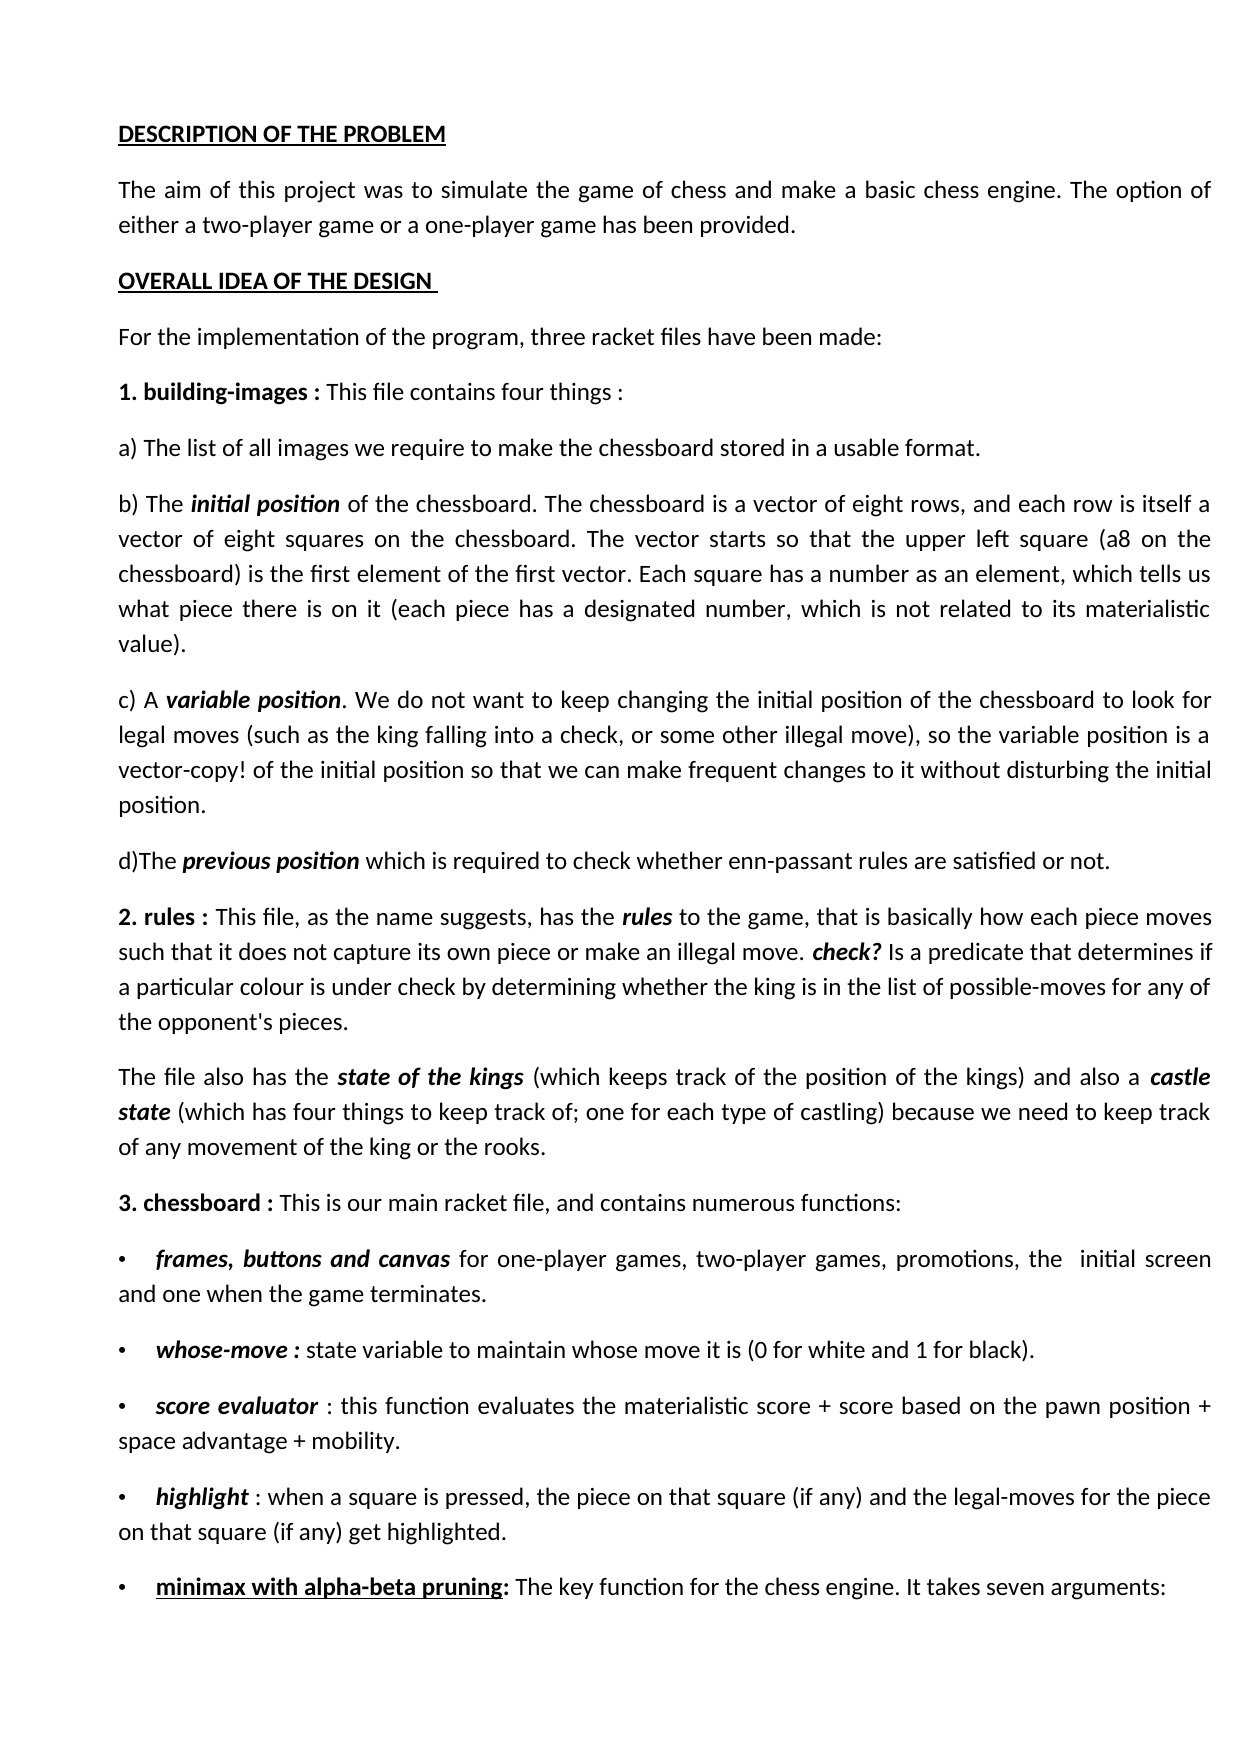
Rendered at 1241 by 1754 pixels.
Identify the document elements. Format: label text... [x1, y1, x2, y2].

text 3. chessboard : This is our main racket file, and contains numerous functions: [118, 1187, 1213, 1218]
text a) The list of all images we require to make the chessboard stored in a usable format. [118, 432, 1213, 463]
text d)The previous position which is required to check whether enn-passant rules are satisfied or not. [118, 845, 1213, 875]
text The file also has the state of the kings (which keeps track of the position of the kings) and also a castle state (which has four things to keep track of; one for each type of castling) because we need to keep track of any movement of the king or the rooks. [118, 1061, 1213, 1162]
text The aim of this project was to simulate the game of chess and make a basic chess engine. The option of either a two-player game or a one-player game has been provided. [118, 174, 1213, 239]
text For the implementation of the program, three racket files have been made: [118, 321, 1213, 351]
list highlight : when a square is pressed, the piece on that square (if any) and the legal-moves for the piece on that square (if any) get highlighted. [81, 1481, 1213, 1546]
list score evaluator : this function evaluates the materialistic score + score based on the pawn position + space advantage + mobility. [81, 1390, 1213, 1455]
list whose-move : state variable to maintain whose move it is (0 for white and 1 for black). [81, 1334, 1213, 1364]
text 1. building-images : This file contains four things : [118, 376, 1213, 407]
text OVERALL IDEA OF THE DESIGN [118, 265, 1213, 295]
text b) The initial position of the chessboard. The chessboard is a vector of eight rows, and each row is itself a vector of eight squares on the chessboard. The vector starts so that the upper left square (a8 on the chessboard) is the first element of the first vector. Each square has a number as an element, which tells us what piece there is on it (each piece has a designated number, which is not related to its materialistic value). [118, 488, 1213, 659]
list minimax with alpha-beta pruning: The key function for the chess engine. It takes seven arguments: [81, 1571, 1213, 1602]
text DESCRIPTION OF THE PROBLEM [118, 118, 1213, 149]
list frames, buttons and canvas for one-player games, two-player games, promotions, the initial screen and one when the game terminates. [81, 1243, 1213, 1309]
text 2. rules : This file, as the name suggests, has the rules to the game, that is basically how each piece moves such that it does not capture its own piece or make an illegal move. check? Is a predicate that determines if a particular colour is under check by determining whether the king is in the list of possible-moves for any of the opponent's pieces. [118, 901, 1213, 1036]
text c) A variable position. We do not want to keep changing the initial position of the chessboard to look for legal moves (such as the king falling into a check, or some other illegal move), so the variable position is a vector-copy! of the initial position so that we can make frequent changes to it without disturbing the initial position. [118, 684, 1213, 819]
